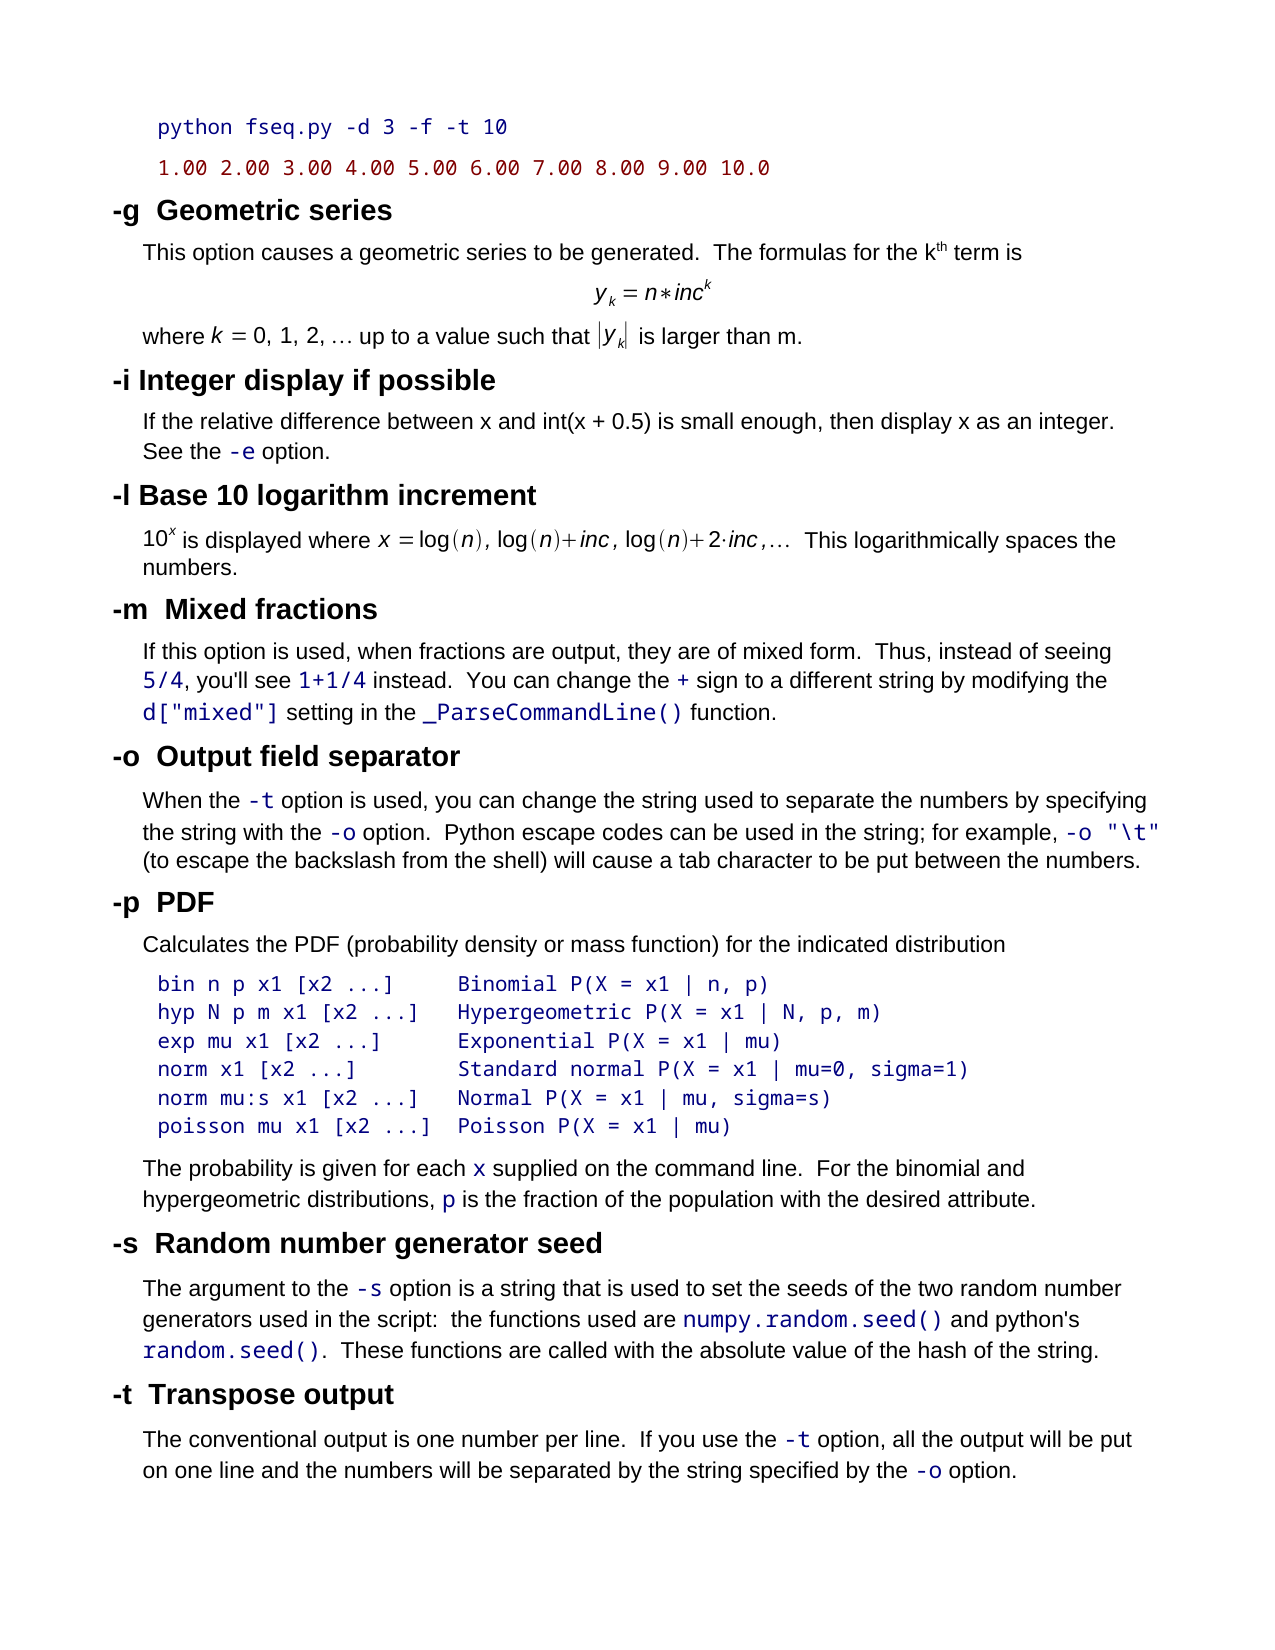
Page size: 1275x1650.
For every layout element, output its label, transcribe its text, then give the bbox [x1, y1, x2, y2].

subtitle -t Transpose output [112, 1377, 1162, 1411]
text norm mu:s x1 [x2 ...] Normal P(X = x1 | mu, sigma=s) [157, 1083, 1162, 1111]
text When the -t option is used, you can change the string used to separate the numbers by specifying the string with the -o option. Python escape codes can be used in the string; for example, -o "\t" (to escape the backslash from the shell) will cause a tab character to be put between the numbers. [142, 784, 1162, 873]
text The probability is given for each x supplied on the command line. For the binomial and hypergeometric distributions, p is the fraction of the population with the desired attribute. [142, 1151, 1162, 1214]
subtitle -p PDF [112, 885, 1162, 918]
text hyp N p m x1 [x2 ...] Hypergeometric P(X = x1 | N, p, m) [157, 997, 1162, 1026]
subtitle -m Mixed fractions [112, 592, 1162, 626]
text python fseq.py -d 3 -f -t 10 [157, 112, 1162, 141]
text poisson mu x1 [x2 ...] Poisson P(X = x1 | mu) [157, 1111, 1162, 1139]
text This option causes a geometric series to be generated. The formulas for the kth term is [142, 239, 1162, 265]
text The conventional output is one number per line. If you use the -t option, all the output will be put on one line and the numbers will be separated by the string specified by the -o option. [142, 1423, 1162, 1485]
text If this option is used, when fractions are output, they are of mixed form. Thus, instead of seeing 5/4, you'll see 1+1/4 instead. You can change the + sign to a different string by modifying the d["mixed"] setting in the _ParseCommandLine() function. [142, 638, 1162, 727]
subtitle -g Geometric series [112, 193, 1162, 227]
text 1.00 2.00 3.00 4.00 5.00 6.00 7.00 8.00 9.00 10.0 [157, 153, 1162, 181]
text is displayed where This logarithmically spaces the numbers. [142, 523, 1162, 580]
text exp mu x1 [x2 ...] Exponential P(X = x1 | mu) [157, 1026, 1162, 1054]
text If the relative difference between x and int(x + 0.5) is small enough, then display x as an integer. See the -e option. [142, 408, 1162, 466]
subtitle -o Output field separator [112, 739, 1162, 772]
subtitle -l Base 10 logarithm increment [112, 478, 1162, 511]
text norm x1 [x2 ...] Standard normal P(X = x1 | mu=0, sigma=1) [157, 1054, 1162, 1083]
text The argument to the -s option is a string that is used to set the seeds of the two random number generators used in the script: the functions used are numpy.random.seed() and python's random.seed(). These functions are called with the absolute value of the hash of the string. [142, 1271, 1162, 1365]
text bin n p x1 [x2 ...] Binomial P(X = x1 | n, p) [157, 969, 1162, 997]
text Calculates the PDF (probability density or mass function) for the indicated distribution [142, 931, 1162, 957]
text where up to a value such that is larger than m. [142, 321, 1162, 351]
subtitle -s Random number generator seed [112, 1226, 1162, 1259]
subtitle -i Integer display if possible [112, 363, 1162, 396]
